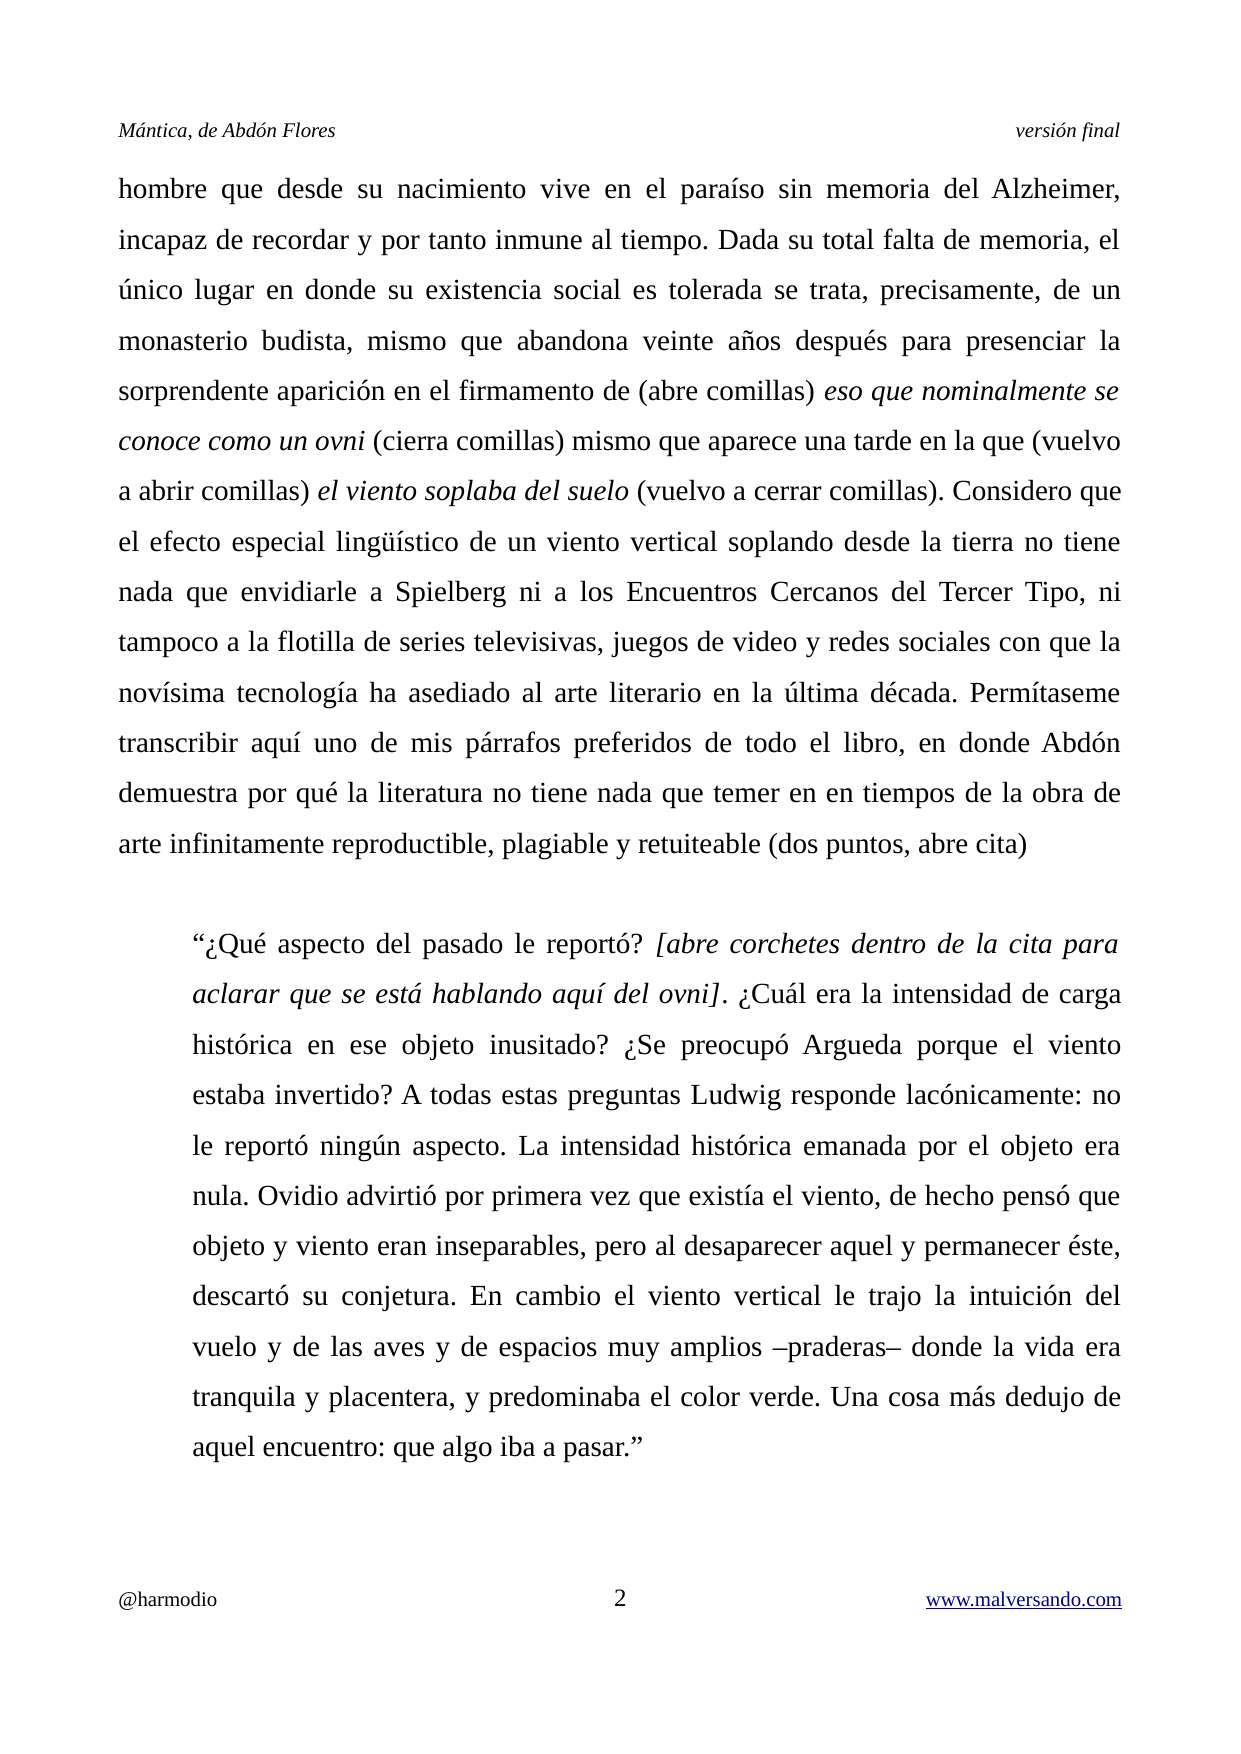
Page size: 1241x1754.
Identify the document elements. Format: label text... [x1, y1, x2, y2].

text “¿Qué aspecto del pasado le reportó? [abre corchetes dentro de la cita para aclarar que se está hablando aquí del ovni]. ¿Cuál era la intensidad de carga histórica en ese objeto inusitado? ¿Se preocupó Argueda porque el viento estaba invertido? A todas estas preguntas Ludwig responde lacónicamente: no le reportó ningún aspecto. La intensidad histórica emanada por el objeto era nula. Ovidio advirtió por primera vez que existía el viento, de hecho pensó que objeto y viento eran inseparables, pero al desaparecer aquel y permanecer éste, descartó su conjetura. En cambio el viento vertical le trajo la intuición del vuelo y de las aves y de espacios muy amplios –praderas– donde la vida era tranquila y placentera, y predominaba el color verde. Una cosa más dedujo de aquel encuentro: que algo iba a pasar.” [192, 926, 1122, 1463]
text hombre que desde su nacimiento vive en el paraíso sin memoria del Alzheimer, incapaz de recordar y por tanto inmune al tiempo. Dada su total falta de memoria, el único lugar en donde su existencia social es tolerada se trata, precisamente, de un monasterio budista, mismo que abandona veinte años después para presenciar la sorprendente aparición en el firmamento de (abre comillas) eso que nominalmente se conoce como un ovni (cierra comillas) mismo que aparece una tarde en la que (vuelvo a abrir comillas) el viento soplaba del suelo (vuelvo a cerrar comillas). Considero que el efecto especial lingüístico de un viento vertical soplando desde la tierra no tiene nada que envidiarle a Spielberg ni a los Encuentros Cercanos del Tercer Tipo, ni tampoco a la flotilla de series televisivas, juegos de video y redes sociales con que la novísima tecnología ha asediado al arte literario en la última década. Permítaseme transcribir aquí uno de mis párrafos preferidos de todo el libro, en donde Abdón demuestra por qué la literatura no tiene nada que temer en en tiempos de la obra de arte infinitamente reproductible, plagiable y retuiteable (dos puntos, abre cita) [118, 172, 1122, 859]
